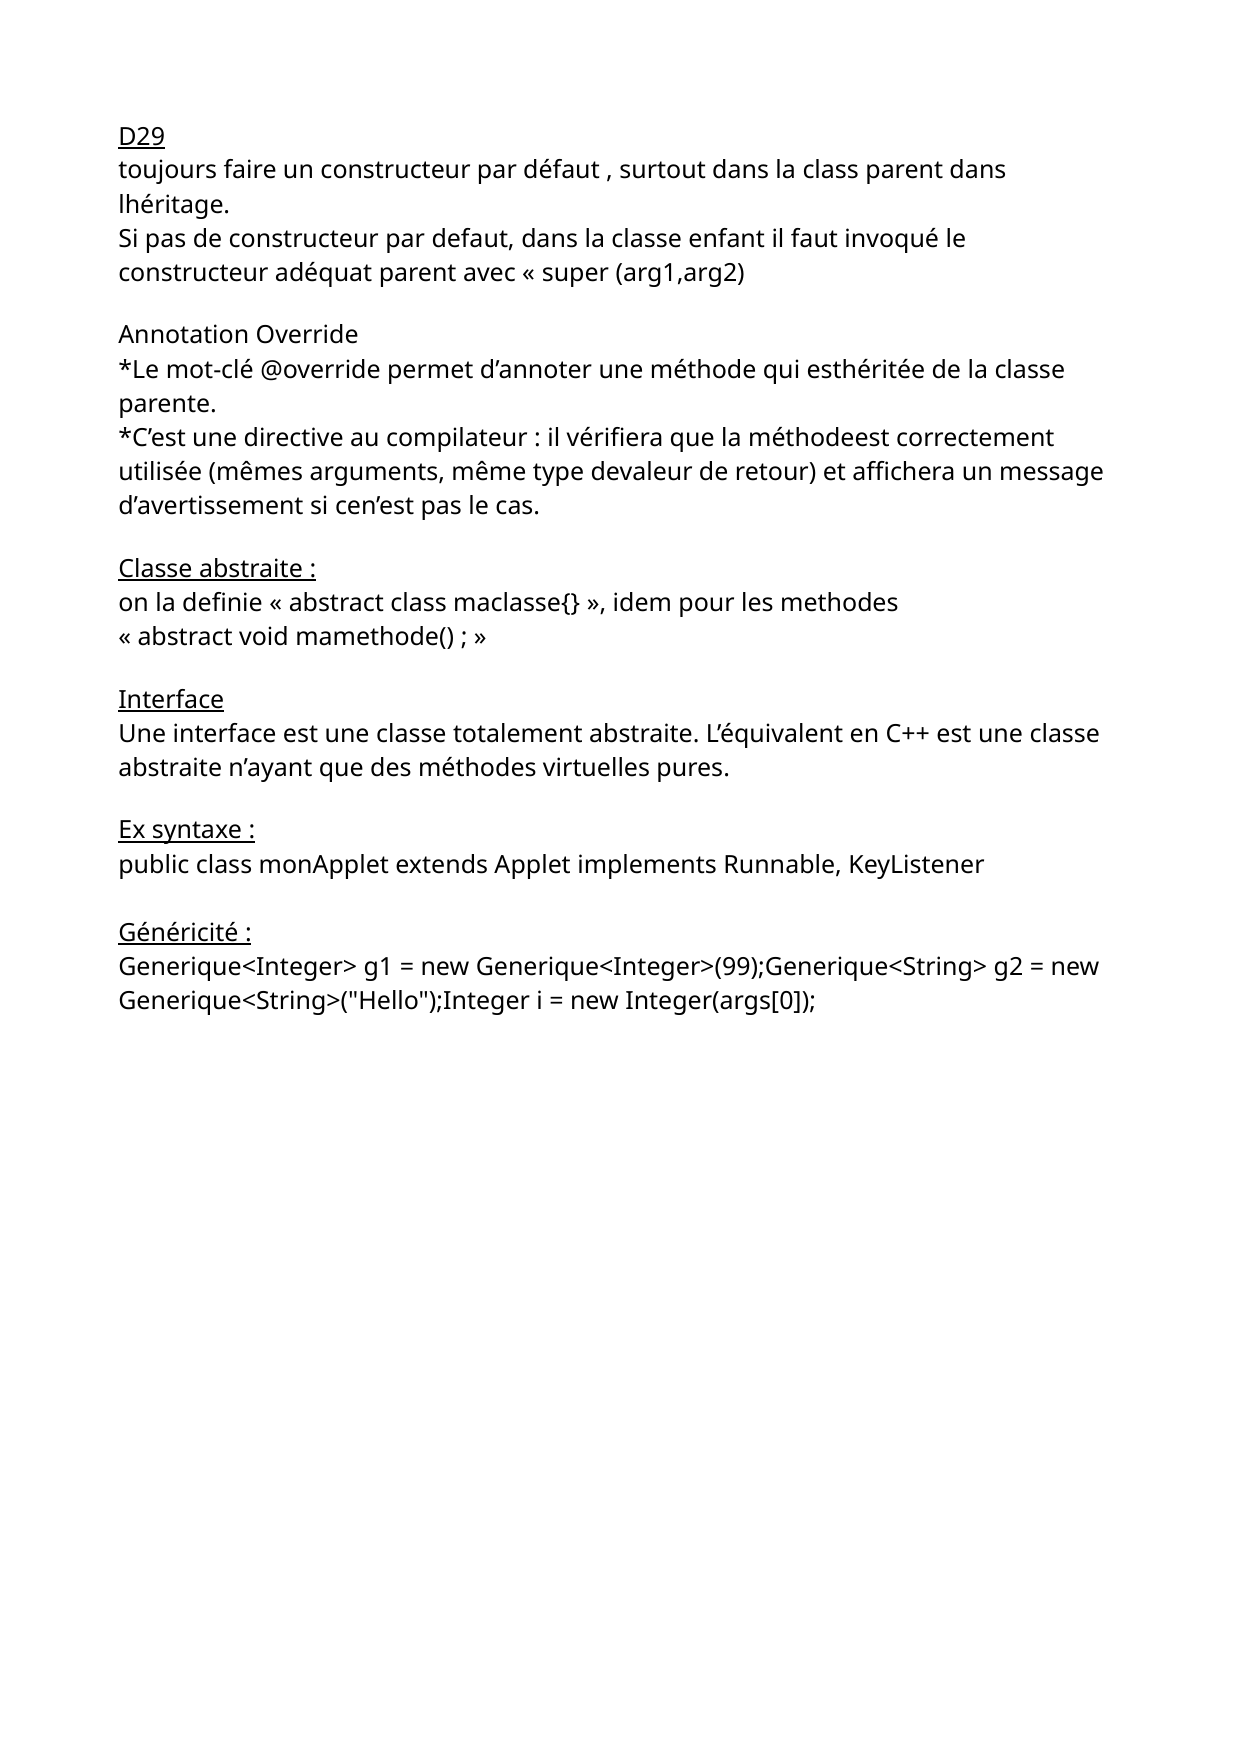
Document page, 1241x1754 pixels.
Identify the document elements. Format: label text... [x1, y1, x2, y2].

text Généricité : [118, 914, 1122, 948]
text Une interface est une classe totalement abstraite. L’équivalent en C++ est une classe abstraite n’ayant que des méthodes virtuelles pures. [118, 715, 1122, 783]
text Interface [118, 681, 1122, 715]
text « abstract void mamethode() ; » [118, 618, 1122, 652]
text Si pas de constructeur par defaut, dans la classe enfant il faut invoqué le constructeur adéquat parent avec « super (arg1,arg2) [118, 220, 1122, 288]
text D29 [118, 118, 1122, 152]
text toujours faire un constructeur par défaut , surtout dans la class parent dans lhéritage. [118, 152, 1122, 220]
text Classe abstraite : [118, 550, 1122, 584]
text Ex syntaxe : [118, 812, 1122, 846]
text public class monApplet extends Applet implements Runnable, KeyListener [118, 846, 1122, 880]
text Generique<Integer> g1 = new Generique<Integer>(99);Generique<String> g2 = new Generique<String>("Hello");Integer i = new Integer(args[0]); [118, 948, 1122, 1017]
text *C’est une directive au compilateur : il vérifiera que la méthodeest correctement utilisée (mêmes arguments, même type devaleur de retour) et affichera un message d’avertissement si cen’est pas le cas. [118, 419, 1122, 522]
text *Le mot-clé @override permet d’annoter une méthode qui esthéritée de la classe parente. [118, 351, 1122, 419]
text Annotation Override [118, 317, 1122, 351]
text on la definie « abstract class maclasse{} », idem pour les methodes [118, 584, 1122, 618]
